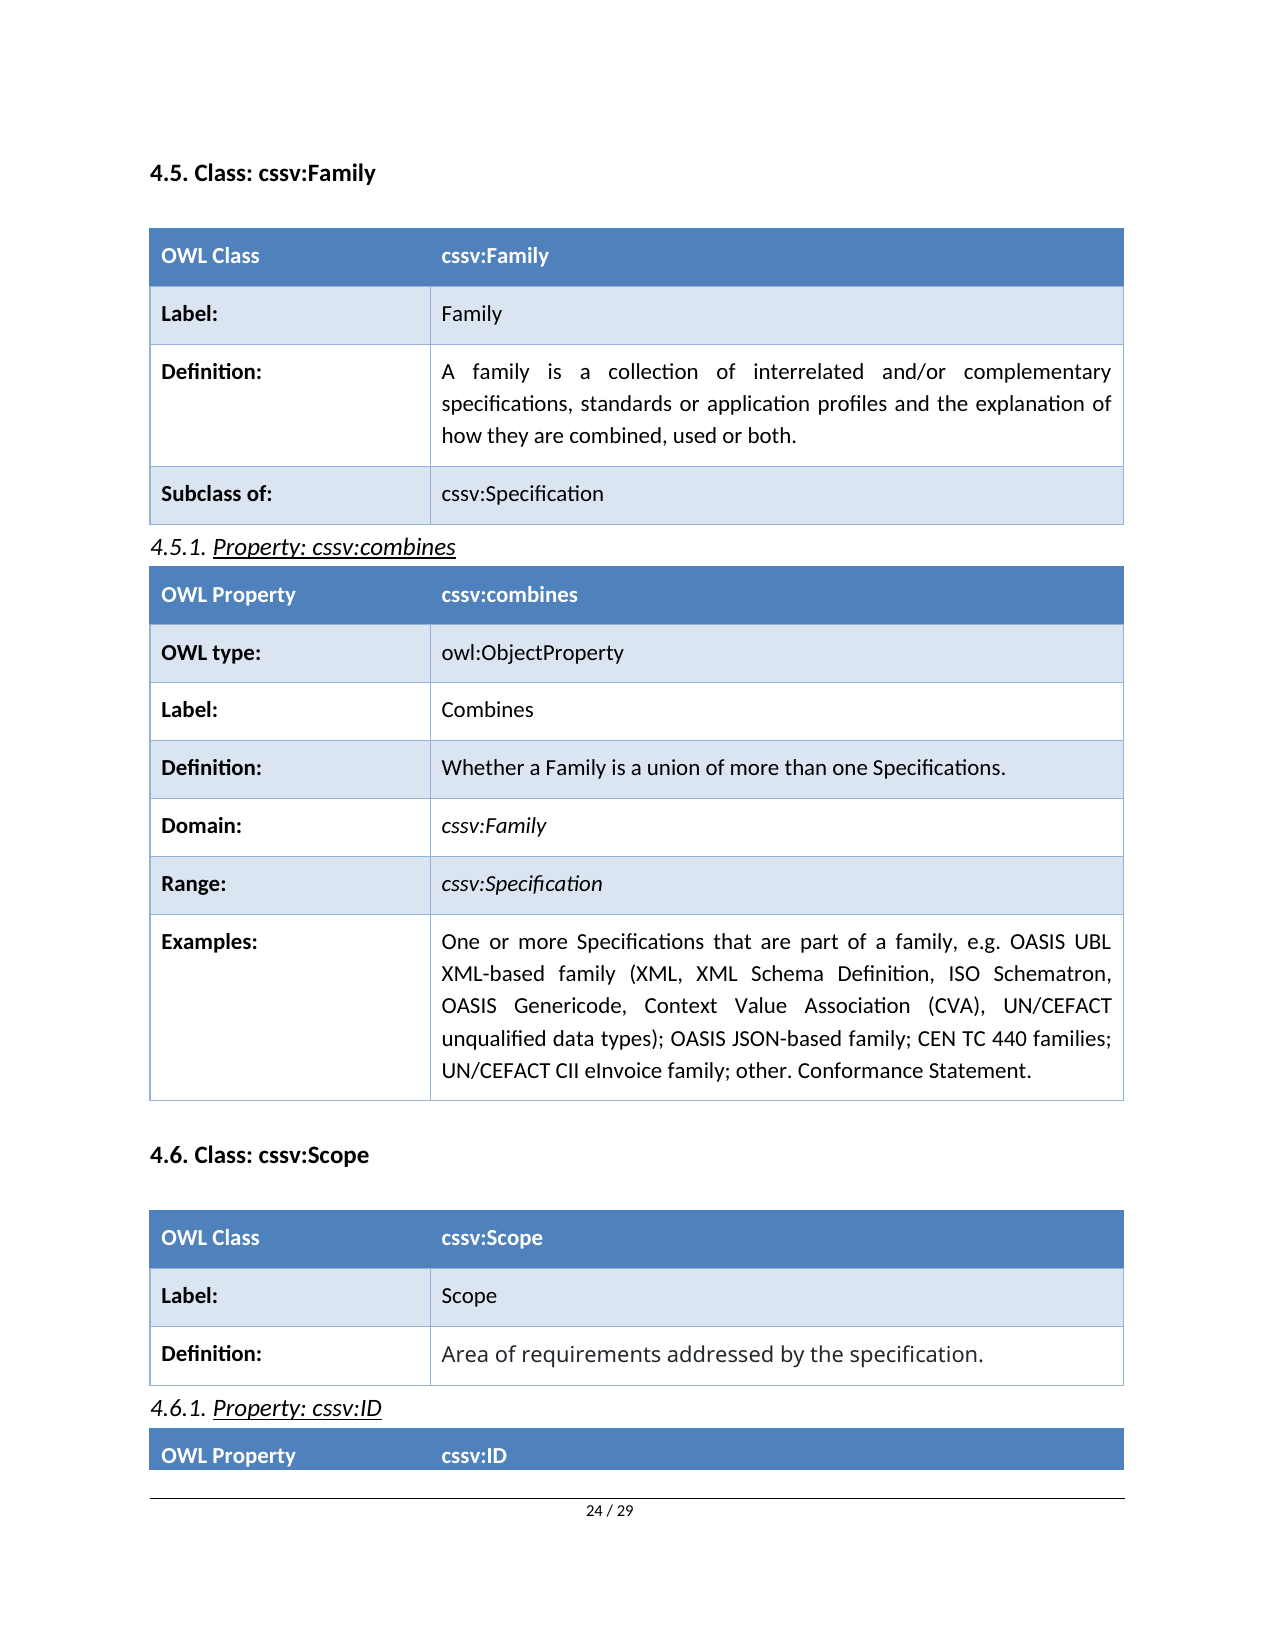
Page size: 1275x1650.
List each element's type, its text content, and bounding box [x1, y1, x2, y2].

table_cell cssv:Specification [431, 857, 1123, 914]
table_cell cssv:Family [431, 799, 1123, 856]
subtitle Class: cssv:Family [150, 157, 1125, 188]
table_cell Examples: [151, 915, 430, 1100]
table_cell One or more Specifications that are part of a family, e.g. OASIS UBL XML-based family (XML, XML Schema Definition, ISO Schematron, OASIS Genericode, Context Value Association (CVA), UN/CEFACT unqualified data types); OASIS JSON-based family; CEN TC 440 families; UN/CEFACT CII eInvoice family; other. Conformance Statement. [431, 915, 1123, 1100]
table_cell Range: [151, 857, 430, 914]
subtitle Property: cssv:combines [150, 531, 1125, 562]
table_cell Definition: [151, 741, 430, 798]
subtitle Class: cssv:Scope [150, 1139, 1125, 1169]
table_cell Domain: [151, 799, 430, 856]
table_cell Label: [151, 1269, 430, 1326]
table_cell Definition: [151, 345, 430, 466]
table_cell Combines [431, 683, 1123, 740]
table_header OWL Property [151, 1429, 430, 1469]
table_cell Area of requirements addressed by the specification. [431, 1327, 1123, 1385]
table_header OWL Class [151, 1211, 430, 1268]
table_header cssv:ID [430, 1429, 1123, 1469]
table_cell Whether a Family is a union of more than one Specifications. [431, 741, 1123, 798]
table_cell Definition: [151, 1327, 430, 1385]
table_cell OWL type: [151, 625, 430, 682]
table_cell Label: [151, 287, 430, 344]
table_cell Label: [151, 683, 430, 740]
table_header cssv:combines [430, 567, 1123, 624]
table_cell owl:ObjectProperty [431, 625, 1123, 682]
table_cell Scope [431, 1269, 1123, 1326]
table_cell cssv:Specification [431, 467, 1123, 524]
table_header cssv:Family [430, 229, 1123, 286]
table_header OWL Class [151, 229, 430, 286]
table_cell Subclass of: [151, 467, 430, 524]
table_header cssv:Scope [430, 1211, 1123, 1268]
subtitle Property: cssv:ID [150, 1392, 1125, 1423]
table_cell Family [431, 287, 1123, 344]
table_header OWL Property [151, 567, 430, 624]
table_cell A family is a collection of interrelated and/or complementary specifications, standards or application profiles and the explanation of how they are combined, used or both. [431, 345, 1123, 466]
